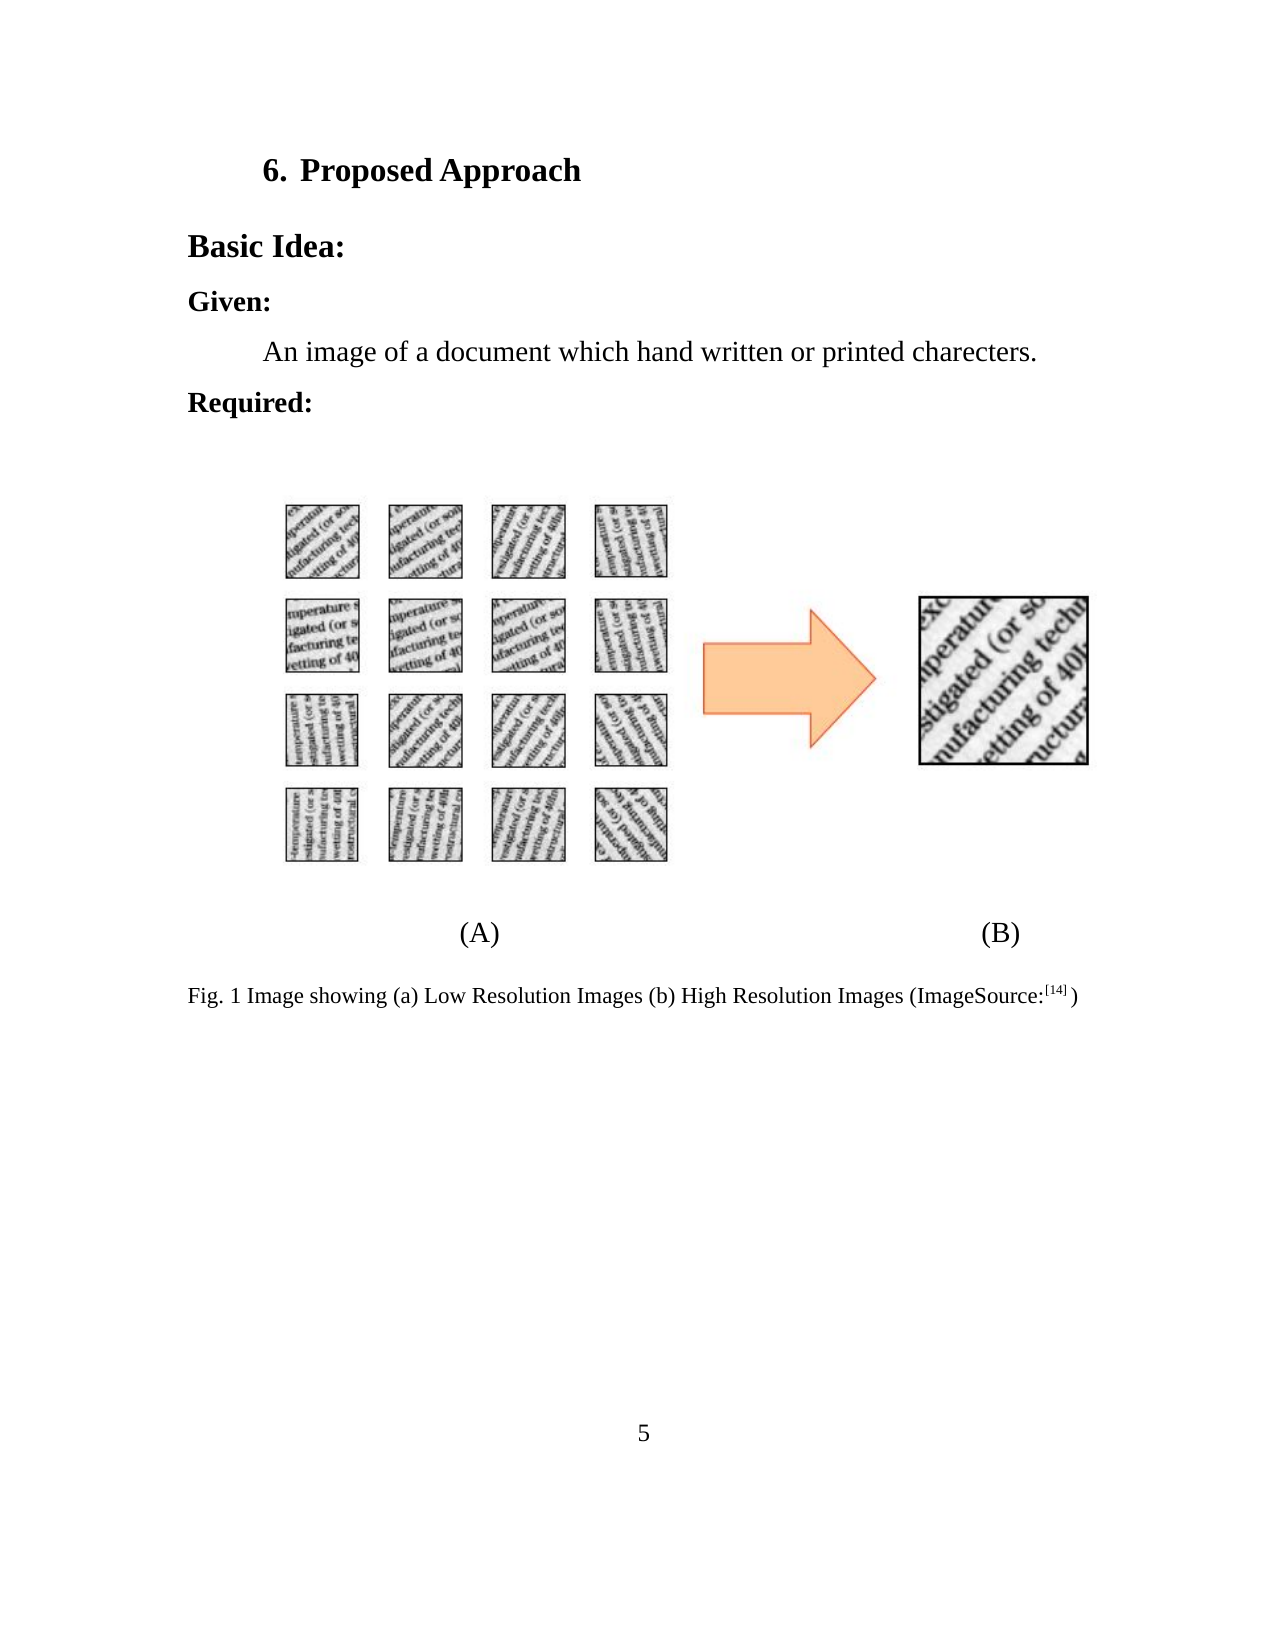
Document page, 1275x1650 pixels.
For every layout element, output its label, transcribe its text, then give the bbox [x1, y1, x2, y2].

text Required: [187, 385, 1087, 418]
text Given: [187, 284, 1087, 318]
picture [262, 485, 1163, 887]
list Proposed Approach [262, 150, 1087, 188]
text ­ [262, 435, 1087, 469]
list (B) [459, 915, 1087, 949]
text Basic Idea: [187, 227, 1087, 265]
text Fig. 1 Image showing (a) Low Resolution Images (b) High Resolution Images (ImageSource:[14] ) [187, 982, 1087, 1009]
text An image of a document which hand written or printed charecters. [262, 334, 1087, 368]
text 5 [187, 1418, 1087, 1447]
